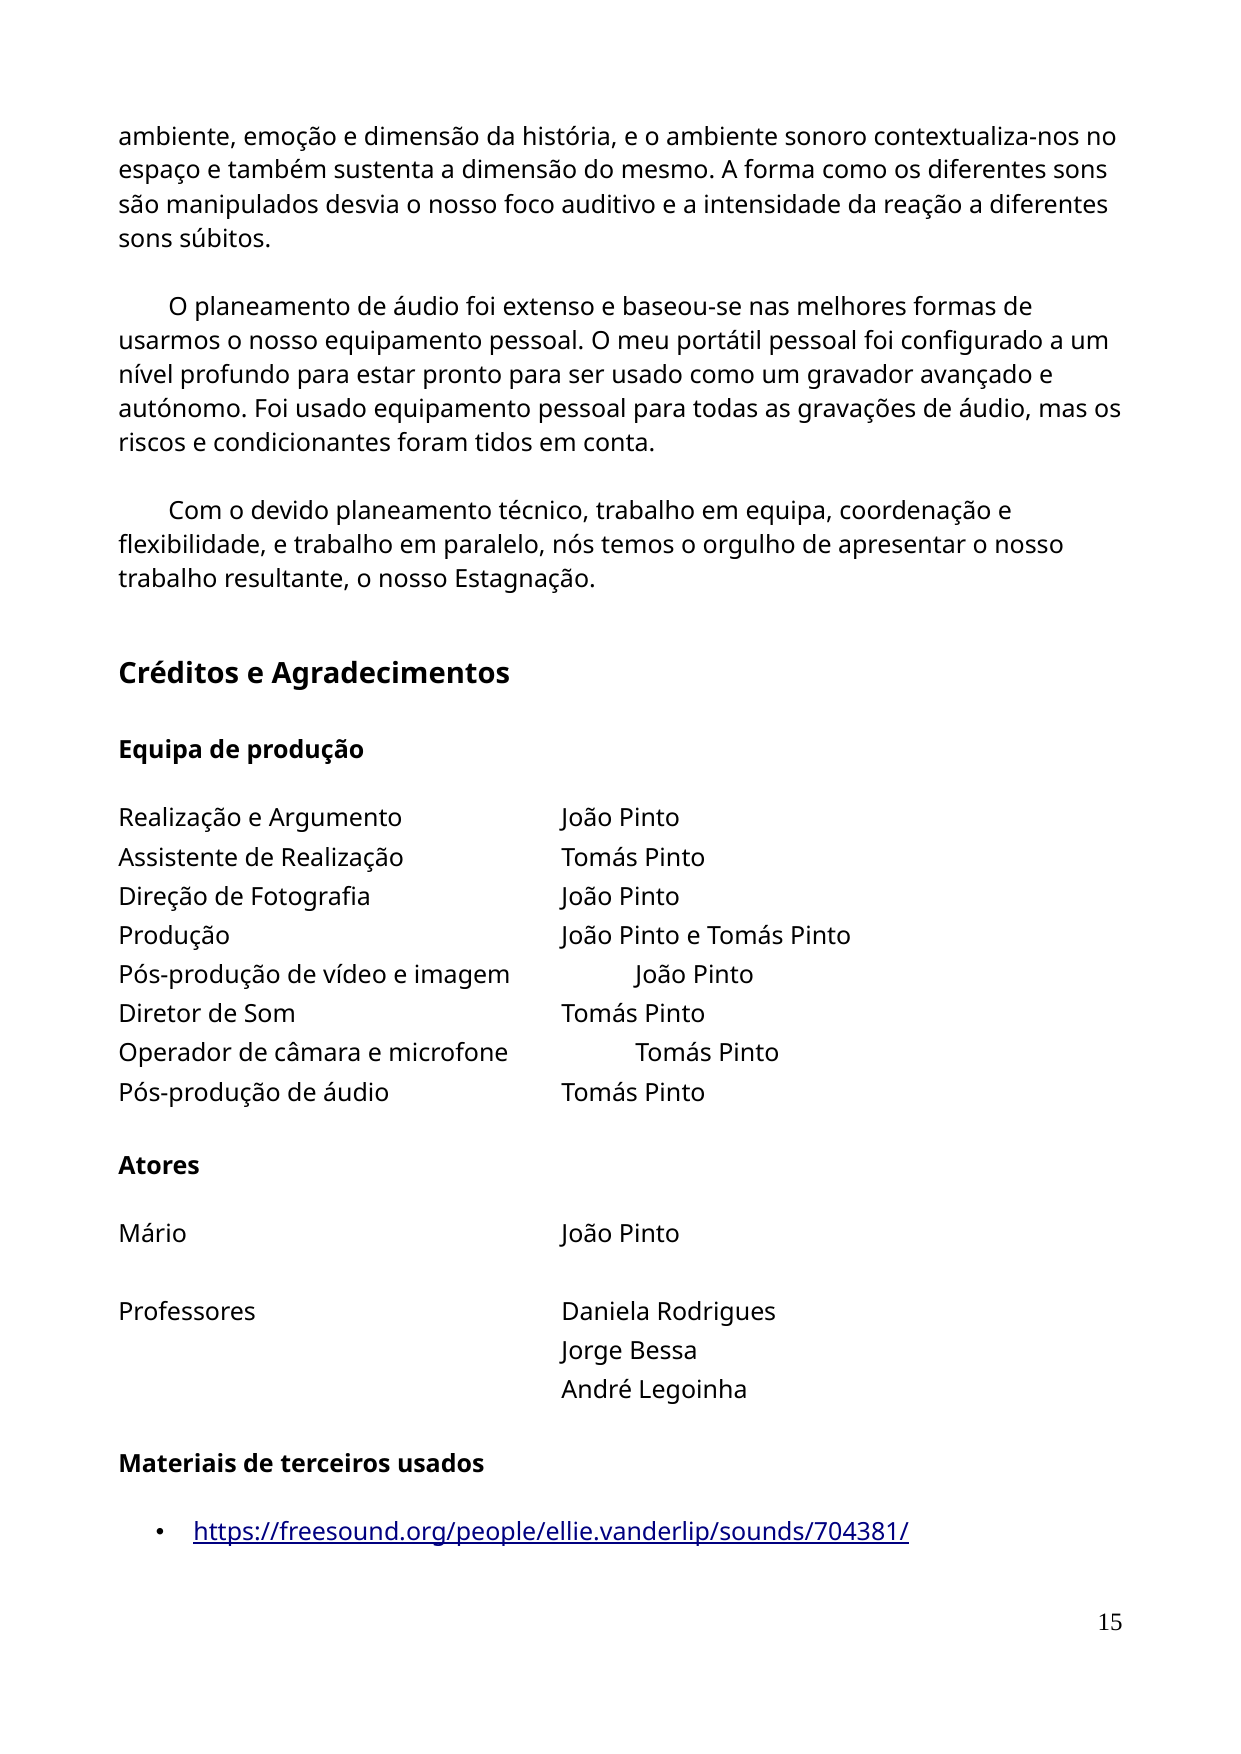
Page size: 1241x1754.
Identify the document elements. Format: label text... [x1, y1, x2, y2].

text Atores [118, 1147, 1122, 1181]
text Com o devido planeamento técnico, trabalho em equipa, coordenação e flexibilidade, e trabalho em paralelo, nós temos o orgulho de apresentar o nosso trabalho resultante, o nosso Estagnação. [118, 493, 1122, 595]
text O planeamento de áudio foi extenso e baseou-se nas melhores formas de usarmos o nosso equipamento pessoal. O meu portátil pessoal foi configurado a um nível profundo para estar pronto para ser usado como um gravador avançado e autónomo. Foi usado equipamento pessoal para todas as gravações de áudio, mas os riscos e condicionantes foram tidos em conta. [118, 288, 1122, 459]
text Pós-produção de vídeo e imagem João Pinto [118, 957, 1122, 991]
text ambiente, emoção e dimensão da história, e o ambiente sonoro contextualiza-nos no espaço e também sustenta a dimensão do mesmo. A forma como os diferentes sons são manipulados desvia o nosso foco auditivo e a intensidade da reação a diferentes sons súbitos. [118, 118, 1122, 254]
text Materiais de terceiros usados [118, 1445, 1122, 1479]
text André Legoinha [118, 1372, 1122, 1406]
text Assistente de Realização Tomás Pinto [118, 839, 1122, 873]
text Diretor de Som Tomás Pinto [118, 996, 1122, 1030]
text Jorge Bessa [118, 1333, 1122, 1367]
list https://freesound.org/people/ellie.vanderlip/sounds/704381/ [156, 1513, 1122, 1548]
text Créditos e Agradecimentos [118, 652, 1122, 692]
text Pós-produção de áudio Tomás Pinto [118, 1074, 1122, 1108]
text Mário João Pinto [118, 1216, 1122, 1249]
text Realização e Argumento João Pinto [118, 800, 1122, 834]
text Equipa de produção [118, 732, 1122, 766]
text Operador de câmara e microfone Tomás Pinto [118, 1035, 1122, 1069]
text Produção João Pinto e Tomás Pinto [118, 917, 1122, 952]
text Professores Daniela Rodrigues [118, 1294, 1122, 1328]
text Direção de Fotografia João Pinto [118, 878, 1122, 912]
